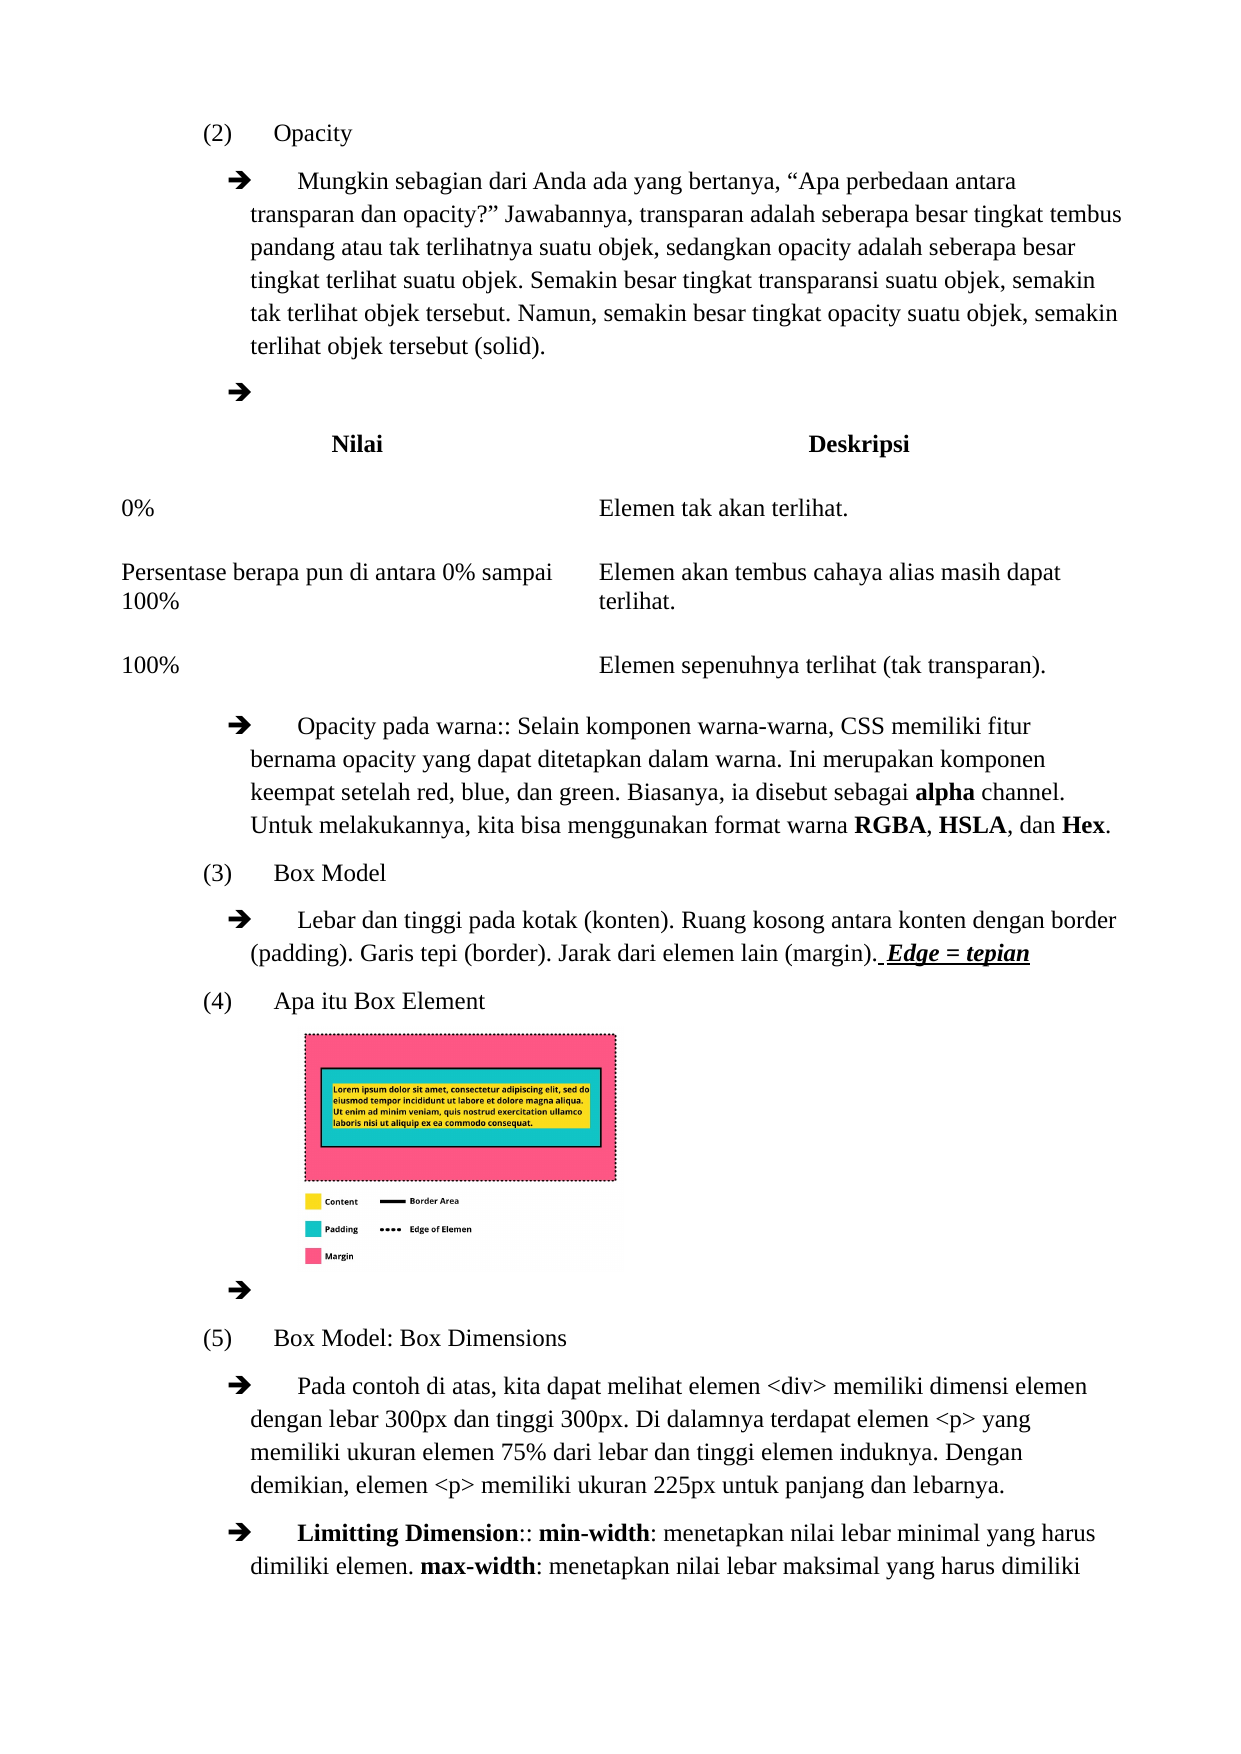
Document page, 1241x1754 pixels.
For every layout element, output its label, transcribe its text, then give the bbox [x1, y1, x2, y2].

table_header Nilai [118, 426, 596, 490]
list Limitting Dimension:: min-width: menetapkan nilai lebar minimal yang harus dimiliki elemen. max-width: menetapkan nilai lebar maksimal yang harus dimiliki [226, 1518, 1122, 1579]
table_cell 100% [118, 647, 596, 711]
list Lebar dan tinggi pada kotak (konten). Ruang kosong antara konten dengan border (padding). Garis tepi (border). Jarak dari elemen lain (margin). Edge = tepian [226, 905, 1122, 967]
table_cell Persentase berapa pun di antara 0% sampai 100% [118, 554, 596, 647]
list Box Model [203, 858, 1122, 886]
table_cell 0% [118, 490, 596, 554]
picture [296, 1026, 624, 1272]
table_cell Elemen sepenuhnya terlihat (tak transparan). [596, 647, 1122, 711]
list Opacity [203, 118, 1122, 147]
table_cell Elemen tak akan terlihat. [596, 490, 1122, 554]
list Pada contoh di atas, kita dapat melihat elemen <div> memiliki dimensi elemen dengan lebar 300px dan tinggi 300px. Di dalamnya terdapat elemen <p> yang memiliki ukuran elemen 75% dari lebar dan tinggi elemen induknya. Dengan demikian, elemen <p> memiliki ukuran 225px untuk panjang dan lebarnya. [226, 1371, 1122, 1499]
table_cell Elemen akan tembus cahaya alias masih dapat terlihat. [596, 554, 1122, 647]
list Box Model: Box Dimensions [203, 1323, 1122, 1352]
list Mungkin sebagian dari Anda ada yang bertanya, “Apa perbedaan antara transparan dan opacity?” Jawabannya, transparan adalah seberapa besar tingkat tembus pandang atau tak terlihatnya suatu objek, sedangkan opacity adalah seberapa besar tingkat terlihat suatu objek. Semakin besar tingkat transparansi suatu objek, semakin tak terlihat objek tersebut. Namun, semakin besar tingkat opacity suatu objek, semakin terlihat objek tersebut (solid). [226, 166, 1122, 359]
list Opacity pada warna:: Selain komponen warna-warna, CSS memiliki fitur bernama opacity yang dapat ditetapkan dalam warna. Ini merupakan komponen keempat setelah red, blue, dan green. Biasanya, ia disebut sebagai alpha channel. Untuk melakukannya, kita bisa menggunakan format warna RGBA, HSLA, dan Hex. [226, 711, 1122, 839]
list Apa itu Box Element [203, 986, 1122, 1015]
table_header Deskripsi [596, 426, 1122, 490]
